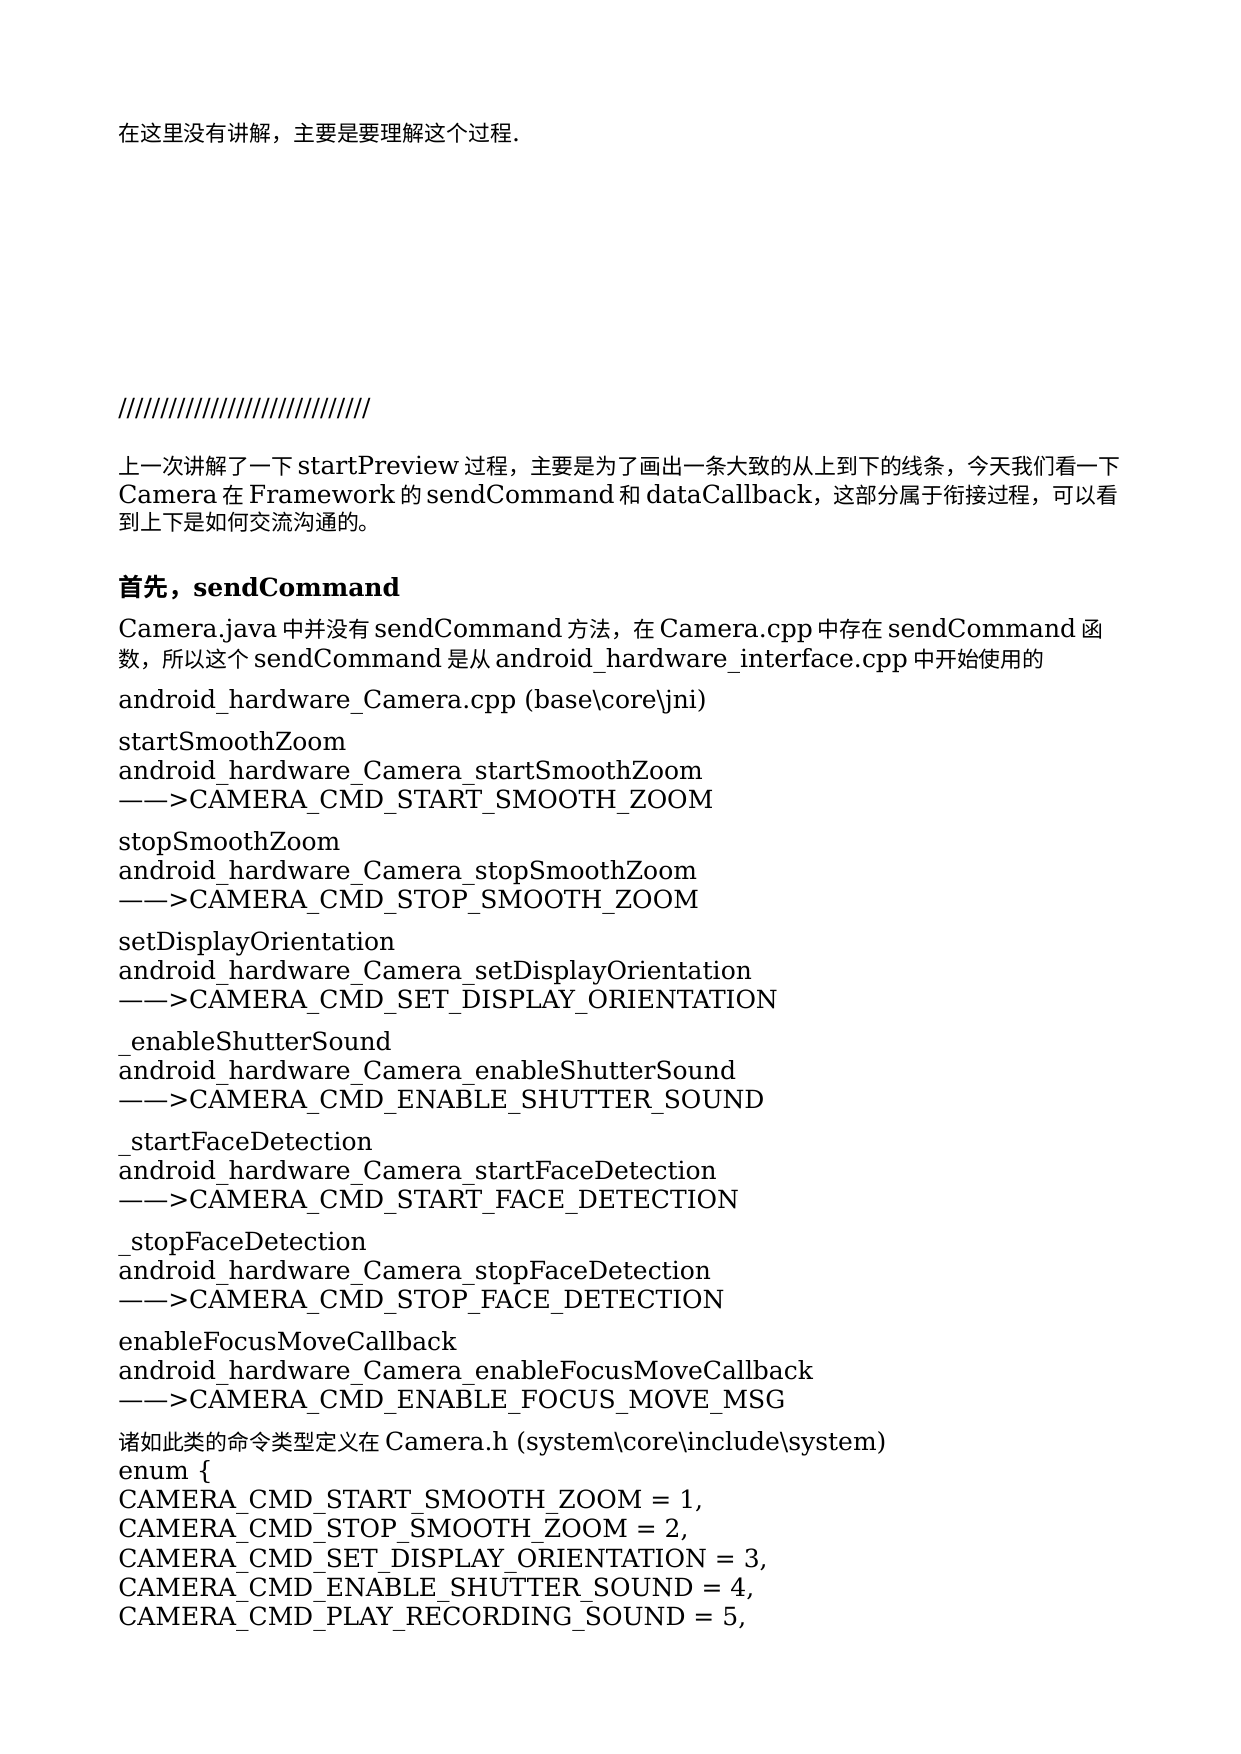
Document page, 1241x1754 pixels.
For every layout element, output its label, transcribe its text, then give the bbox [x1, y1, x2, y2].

text Camera.java中并没有sendCommand方法，在Camera.cpp中存在sendCommand函数，所以这个sendCommand是从android_hardware_interface.cpp中开始使用的 [118, 615, 1122, 673]
text 诸如此类的命令类型定义在Camera.h (system\core\include\system) enum { CAMERA_CMD_START_SMOOTH_ZOOM = 1, CAMERA_CMD_STOP_SMOOTH_ZOOM = 2, CAMERA_CMD_SET_DISPLAY_ORIENTATION = 3, CAMERA_CMD_ENABLE_SHUTTER_SOUND = 4, CAMERA_CMD_PLAY_RECORDING_SOUND = 5, [118, 1427, 1122, 1631]
text ////////////////////////////// [118, 393, 1122, 422]
text enableFocusMoveCallback android_hardware_Camera_enableFocusMoveCallback ——>CAMERA_CMD_ENABLE_FOCUS_MOVE_MSG [118, 1327, 1122, 1415]
text setDisplayOrientation android_hardware_Camera_setDisplayOrientation ——>CAMERA_CMD_SET_DISPLAY_ORIENTATION [118, 927, 1122, 1015]
text _enableShutterSound android_hardware_Camera_enableShutterSound ——>CAMERA_CMD_ENABLE_SHUTTER_SOUND [118, 1027, 1122, 1115]
text 讲到这里，Camera的预览过程基本上就结束了，关于底层如果采集数据以及HAL中一些其他的内容，在这里没有讲解，主要是要理解这个过程. [118, 118, 1122, 147]
text 上一次讲解了一下startPreview过程，主要是为了画出一条大致的从上到下的线条，今天我们看一下Camera在Framework的sendCommand和dataCallback，这部分属于衔接过程，可以看到上下是如何交流沟通的。 [118, 451, 1122, 535]
text android_hardware_Camera.cpp (base\core\jni) [118, 686, 1122, 715]
text _stopFaceDetection android_hardware_Camera_stopFaceDetection ——>CAMERA_CMD_STOP_FACE_DETECTION [118, 1227, 1122, 1315]
subtitle 首先，sendCommand [118, 573, 1122, 602]
text _startFaceDetection android_hardware_Camera_startFaceDetection ——>CAMERA_CMD_START_FACE_DETECTION [118, 1127, 1122, 1215]
text startSmoothZoom android_hardware_Camera_startSmoothZoom ——>CAMERA_CMD_START_SMOOTH_ZOOM [118, 727, 1122, 815]
text stopSmoothZoom android_hardware_Camera_stopSmoothZoom ——>CAMERA_CMD_STOP_SMOOTH_ZOOM [118, 827, 1122, 915]
